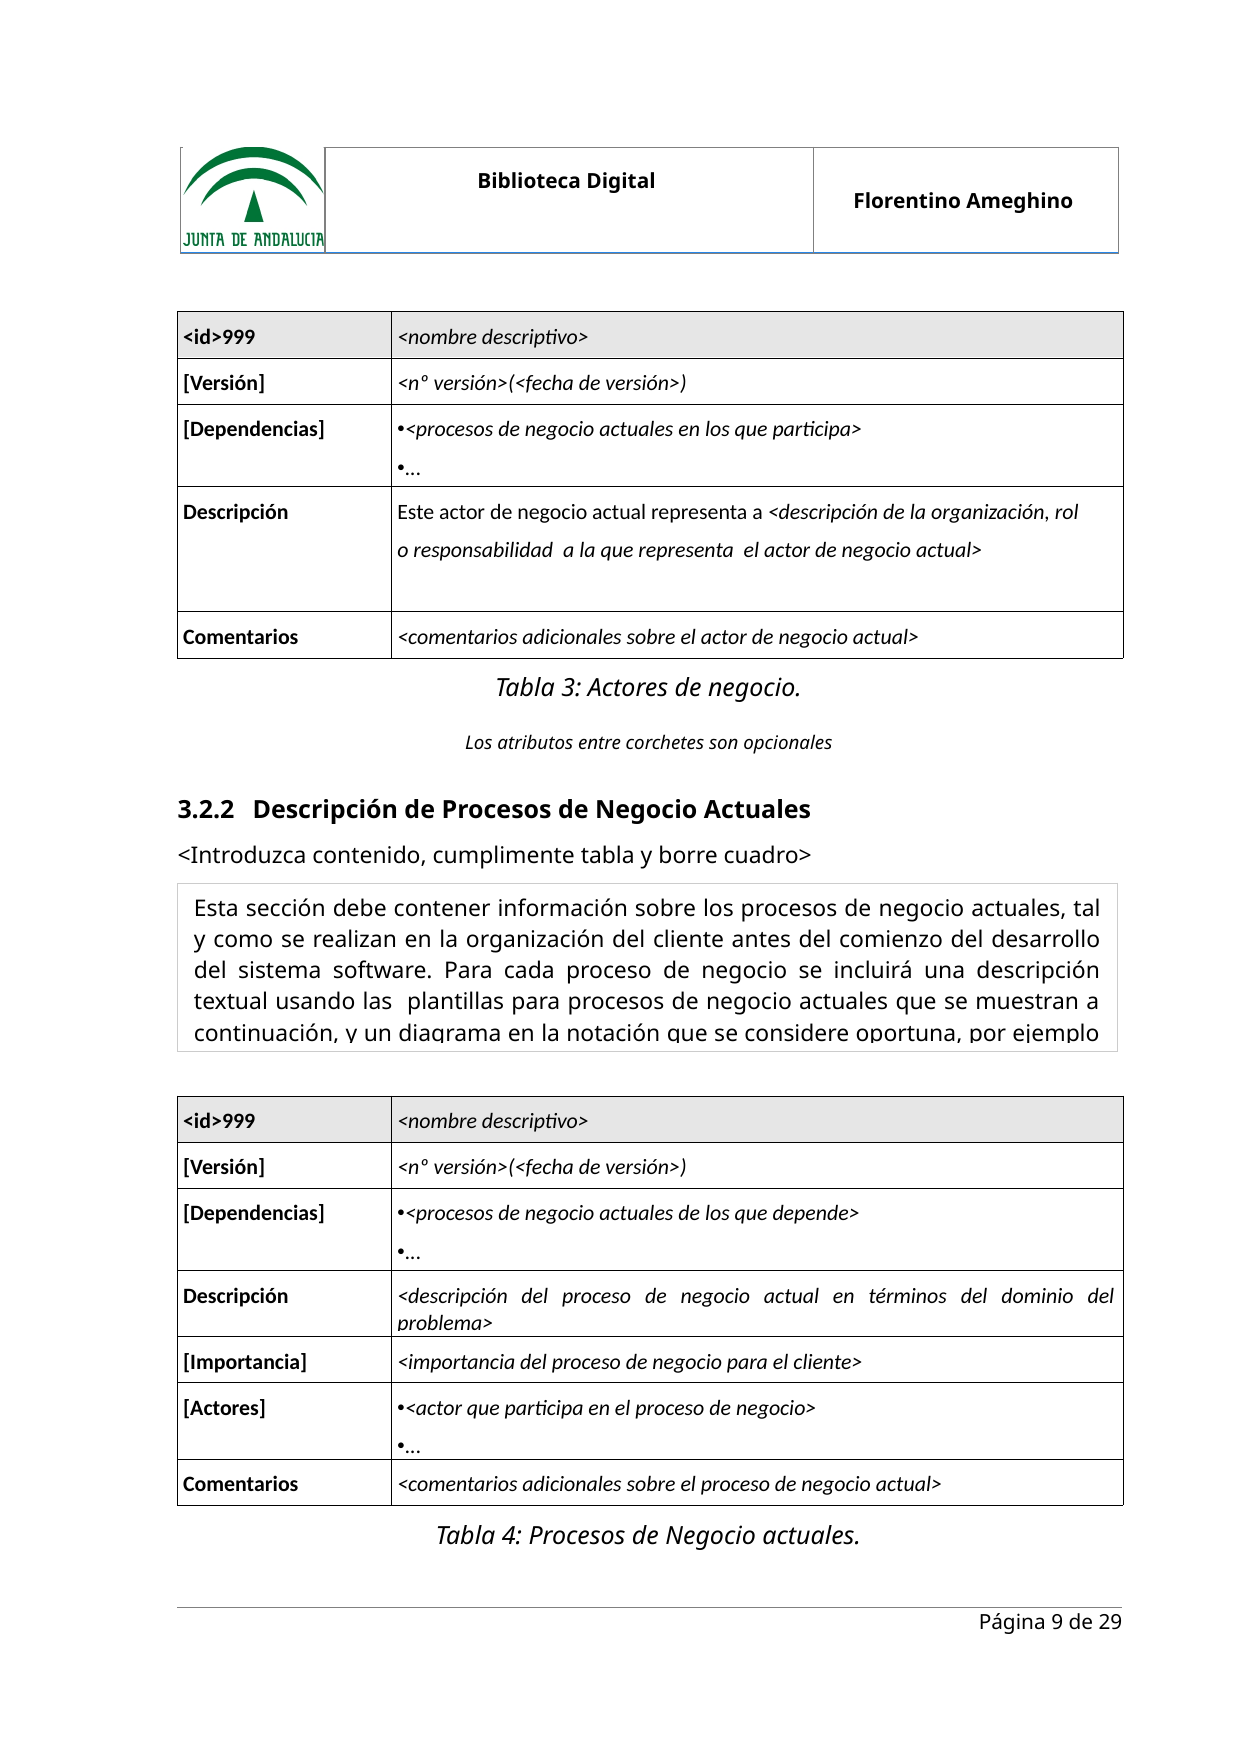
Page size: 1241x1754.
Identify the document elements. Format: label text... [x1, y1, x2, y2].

text Esta sección debe contener información sobre los procesos de negocio actuales, tal y como se realizan en la organización del cliente antes del comienzo del desarrollo del sistema software. Para cada proceso de negocio se incluirá una descripción textual usando las plantillas para procesos de negocio actuales que se muestran a continuación, y un diagrama en la notación que se considere oportuna, por ejemplo diagramas BPMN o diagramas de actividad UML. [194, 892, 1101, 1043]
table_cell [Versión] [178, 359, 391, 403]
text Tabla 3: Actores de negocio. [177, 670, 1122, 704]
table_cell <descripción del proceso de negocio actual en términos del dominio del problema> [392, 1271, 1123, 1336]
table_cell Comentarios [178, 612, 391, 657]
text Los atributos entre corchetes son opcionales [177, 729, 1122, 755]
table_header <nombre descriptivo> [392, 312, 1123, 357]
subtitle Descripción de Procesos de Negocio Actuales [177, 792, 1122, 826]
table_cell [Importancia] [178, 1337, 391, 1382]
table_cell [Dependencias] [178, 405, 391, 486]
table_header <nombre descriptivo> [392, 1097, 1123, 1142]
picture [183, 147, 324, 246]
table_cell <comentarios adicionales sobre el actor de negocio actual> [392, 612, 1123, 657]
table_cell Este actor de negocio actual representa a <descripción de la organización, rol o responsabilidad a la que representa el actor de negocio actual> [392, 487, 1123, 611]
table_cell Descripción [178, 1271, 391, 1336]
table_cell Descripción [178, 487, 391, 611]
table_cell <actor que participa en el proceso de negocio> ... [392, 1383, 1123, 1459]
text <Introduzca contenido, cumplimente tabla y borre cuadro> [177, 839, 1122, 870]
table_cell [Actores] [178, 1383, 391, 1459]
table_cell <nº versión>(<fecha de versión>) [392, 359, 1123, 403]
text Tabla 4: Procesos de Negocio actuales. [177, 1517, 1122, 1552]
table_cell <procesos de negocio actuales de los que depende> ... [392, 1189, 1123, 1270]
table_header <id>999 [178, 1097, 391, 1142]
table_cell <comentarios adicionales sobre el proceso de negocio actual> [392, 1460, 1123, 1505]
table_cell <importancia del proceso de negocio para el cliente> [392, 1337, 1123, 1382]
table_cell [Versión] [178, 1143, 391, 1188]
table_header <id>999 [178, 312, 391, 357]
table_cell Comentarios [178, 1460, 391, 1505]
table_cell <nº versión>(<fecha de versión>) [392, 1143, 1123, 1188]
table_cell [Dependencias] [178, 1189, 391, 1270]
table_cell <procesos de negocio actuales en los que participa> ... [392, 405, 1123, 486]
